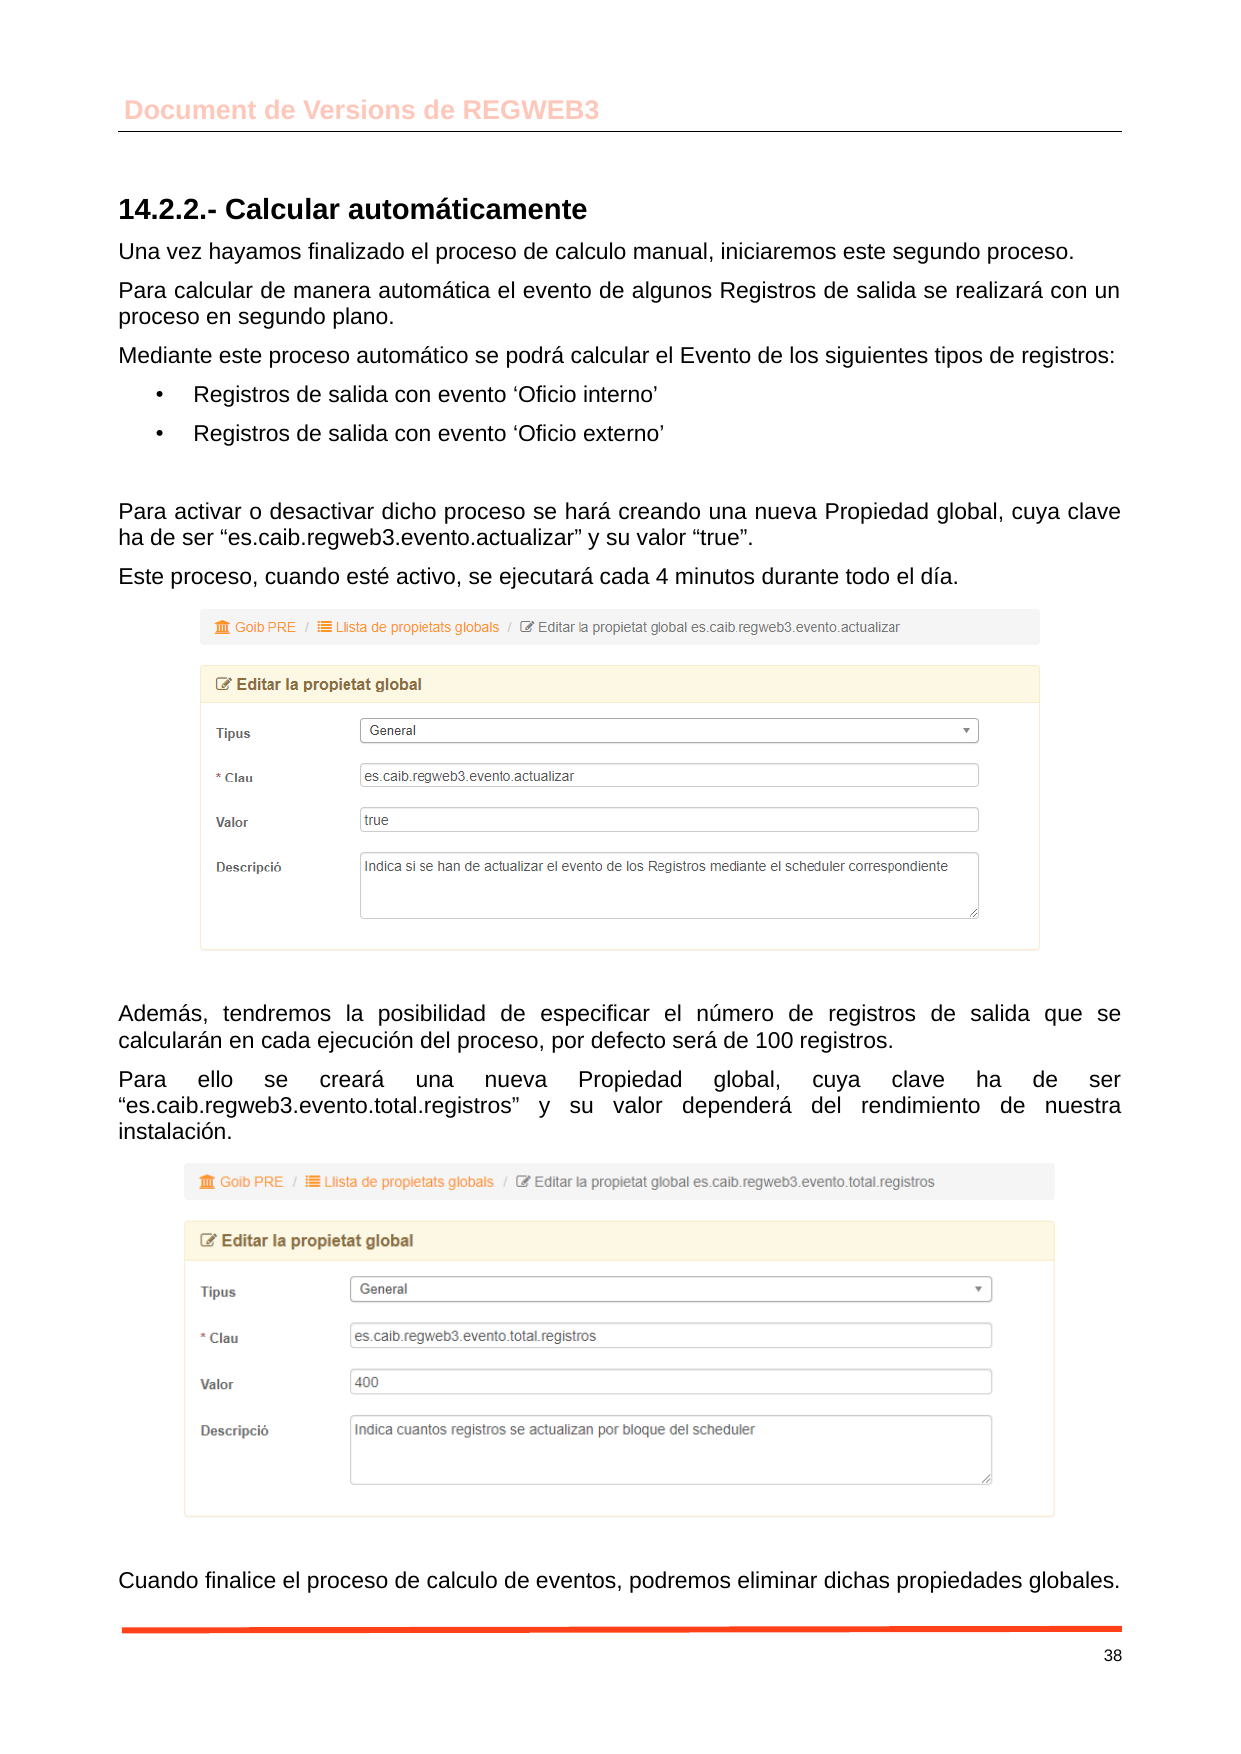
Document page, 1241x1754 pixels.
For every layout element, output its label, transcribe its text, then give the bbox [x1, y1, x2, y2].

text Para activar o desactivar dicho proceso se hará creando una nueva Propiedad global, cuya clave ha de ser “es.caib.regweb3.evento.actualizar” y su valor “true”. [118, 498, 1122, 550]
list Registros de salida con evento ‘Oficio interno’ [156, 381, 1122, 407]
text Cuando finalice el proceso de calculo de eventos, podremos eliminar dichas propiedades globales. [118, 1567, 1122, 1593]
picture [191, 601, 1049, 962]
text Para calcular de manera automática el evento de algunos Registros de salida se realizará con un proceso en segundo plano. [118, 277, 1122, 330]
subtitle Calcular automáticamente [118, 192, 1122, 226]
text Para ello se creará una nueva Propiedad global, cuya clave ha de ser “es.caib.regweb3.evento.total.registros” y su valor dependerá del rendimiento de nuestra instalación. [118, 1066, 1122, 1144]
text Este proceso, cuando esté activo, se ejecutará cada 4 minutos durante todo el día. [118, 563, 1122, 589]
picture [176, 1157, 1064, 1529]
text Una vez hayamos finalizado el proceso de calculo manual, iniciaremos este segundo proceso. [118, 238, 1122, 264]
list Registros de salida con evento ‘Oficio externo’ [156, 420, 1122, 446]
text Además, tendremos la posibilidad de especificar el número de registros de salida que se calcularán en cada ejecución del proceso, por defecto será de 100 registros. [118, 1000, 1122, 1053]
text Mediante este proceso automático se podrá calcular el Evento de los siguientes tipos de registros: [118, 342, 1122, 368]
